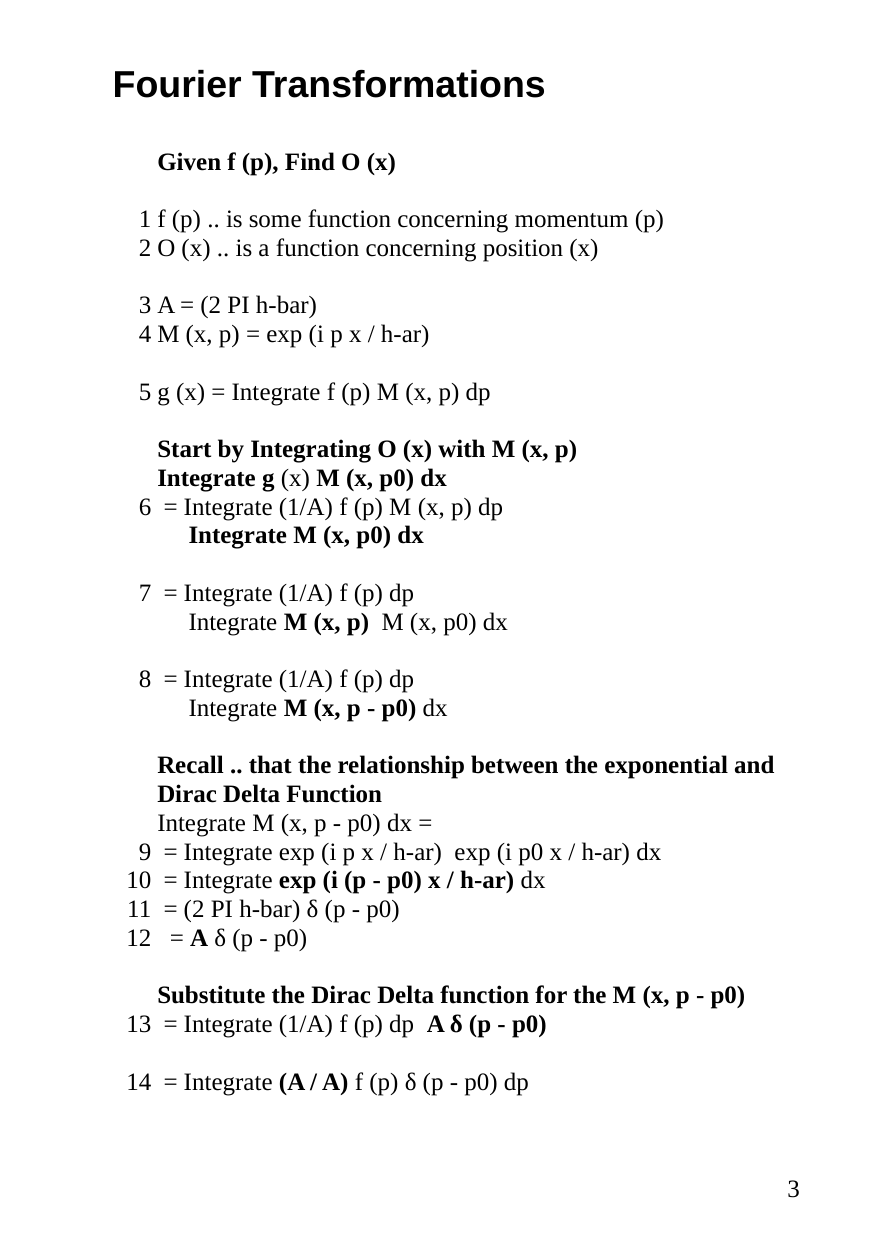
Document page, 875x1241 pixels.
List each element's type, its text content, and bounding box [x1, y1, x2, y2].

table_cell [109, 463, 154, 492]
table_cell f (p) .. is some function concerning momentum (p) [154, 204, 793, 233]
table_cell = (2 PI h-bar) δ (p - p0) [154, 894, 793, 923]
table_cell [109, 1096, 154, 1124]
table_cell 12 [109, 923, 154, 952]
table_cell [154, 348, 793, 377]
table_cell 7 [109, 578, 154, 636]
table_cell Start by Integrating O (x) with M (x, p) [154, 434, 793, 463]
table_cell Integrate g (x) M (x, p0) dx [154, 463, 793, 492]
table_cell [154, 636, 793, 664]
table_cell [109, 406, 154, 434]
table_cell 9 [109, 837, 154, 866]
table_cell [109, 434, 154, 463]
table_cell 8 [109, 664, 154, 722]
table_cell [154, 549, 793, 578]
table_cell [154, 1096, 793, 1124]
table_cell [109, 636, 154, 664]
table_cell [154, 176, 793, 204]
table_header [109, 147, 154, 176]
table_header Given f (p), Find O (x) [154, 147, 793, 176]
table_cell 4 [109, 319, 154, 348]
table_cell [109, 348, 154, 377]
table_cell = A δ (p - p0) [154, 923, 793, 952]
table_cell M (x, p) = exp (i p x / h-ar) [154, 319, 793, 348]
table_cell [109, 981, 154, 1009]
table_cell = Integrate exp (i (p - p0) x / h-ar) dx [154, 866, 793, 894]
subtitle Fourier Transformations [112, 62, 799, 106]
table_cell = Integrate (1/A) f (p) dp Integrate M (x, p) M (x, p0) dx [154, 578, 793, 636]
table_cell [154, 1038, 793, 1067]
table_cell [109, 549, 154, 578]
table_cell 10 [109, 866, 154, 894]
table_cell = Integrate (1/A) f (p) dp Integrate M (x, p - p0) dx [154, 664, 793, 722]
table_cell [154, 406, 793, 434]
table_cell [154, 952, 793, 981]
table_cell 2 [109, 233, 154, 262]
table_cell 11 [109, 894, 154, 923]
table_cell = Integrate exp (i p x / h-ar) exp (i p0 x / h-ar) dx [154, 837, 793, 866]
table_cell 13 [109, 1009, 154, 1038]
table_cell 14 [109, 1067, 154, 1096]
table_cell = Integrate (1/A) f (p) dp A δ (p - p0) [154, 1009, 793, 1038]
table_cell 6 [109, 492, 154, 549]
table_cell 1 [109, 204, 154, 233]
table_cell Substitute the Dirac Delta function for the M (x, p - p0) [154, 981, 793, 1009]
table_cell [154, 722, 793, 751]
table_cell 5 [109, 377, 154, 406]
table_cell [109, 808, 154, 837]
table_cell Recall .. that the relationship between the exponential and Dirac Delta Function [154, 751, 793, 808]
table_cell O (x) .. is a function concerning position (x) [154, 233, 793, 262]
table_cell [109, 176, 154, 204]
table_cell = Integrate (1/A) f (p) M (x, p) dp Integrate M (x, p0) dx [154, 492, 793, 549]
table_cell g (x) = Integrate f (p) M (x, p) dp [154, 377, 793, 406]
table_cell A = (2 PI h-bar) [154, 291, 793, 319]
table_cell = Integrate (A / A) f (p) δ (p - p0) dp [154, 1067, 793, 1096]
table_cell 3 [109, 291, 154, 319]
table_cell [109, 751, 154, 808]
table_cell [154, 262, 793, 291]
table_cell [109, 722, 154, 751]
table_cell [109, 262, 154, 291]
table_cell [109, 1038, 154, 1067]
table_cell Integrate M (x, p - p0) dx = [154, 808, 793, 837]
table_cell [109, 952, 154, 981]
